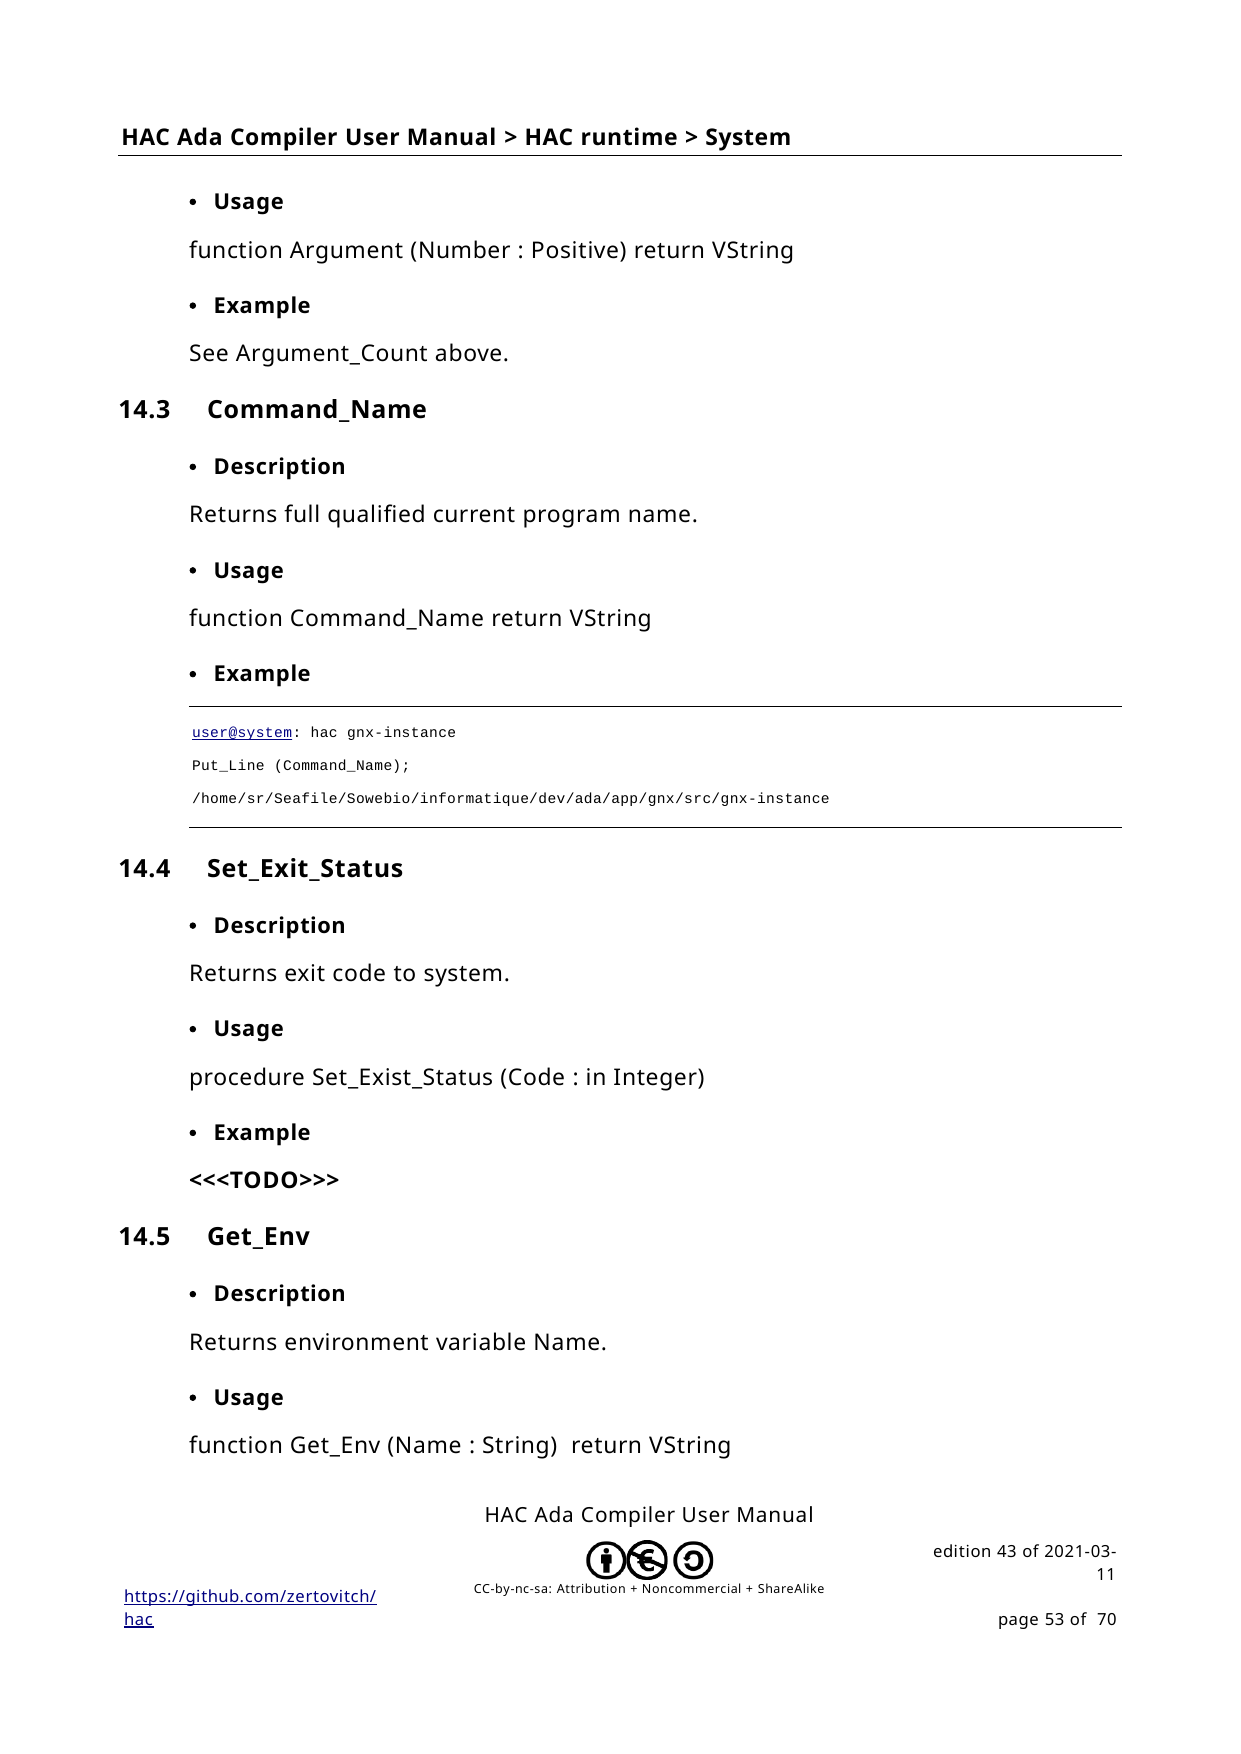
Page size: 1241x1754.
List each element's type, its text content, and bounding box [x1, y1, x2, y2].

subtitle Description [189, 449, 1122, 481]
subtitle Description [189, 1277, 1122, 1308]
subtitle Command_Name [118, 392, 1122, 426]
subtitle Usage [189, 1012, 1122, 1043]
text See Argument_Count above. [189, 337, 1122, 368]
text function Command_Name return VString [189, 602, 1122, 633]
subtitle Example [189, 288, 1122, 319]
subtitle Description [189, 908, 1122, 939]
text Returns environment variable Name. [189, 1326, 1122, 1357]
subtitle Example [189, 657, 1122, 688]
text function Argument (Number : Positive) return VString [189, 233, 1122, 264]
subtitle Example [189, 1116, 1122, 1147]
text procedure Set_Exist_Status (Code : in Integer) [189, 1061, 1122, 1092]
subtitle Usage [189, 184, 1122, 216]
subtitle Usage [189, 1380, 1122, 1412]
picture [585, 1540, 668, 1580]
list user@system: hac gnx-instance Put_Line (Command_Name); [189, 707, 1122, 772]
text function Get_Env (Name : String) return VString [189, 1429, 1122, 1460]
picture [672, 1540, 714, 1580]
text Returns exit code to system. [189, 957, 1122, 988]
subtitle Set_Exit_Status [118, 851, 1122, 884]
subtitle Usage [189, 553, 1122, 584]
text Returns full qualified current program name. [189, 498, 1122, 529]
list /home/sr/Seafile/Sowebio/informatique/dev/ada/app/gnx/src/gnx-instance [189, 772, 1122, 827]
text <<<TODO>>> [189, 1164, 1122, 1196]
subtitle Get_Env [118, 1219, 1122, 1253]
